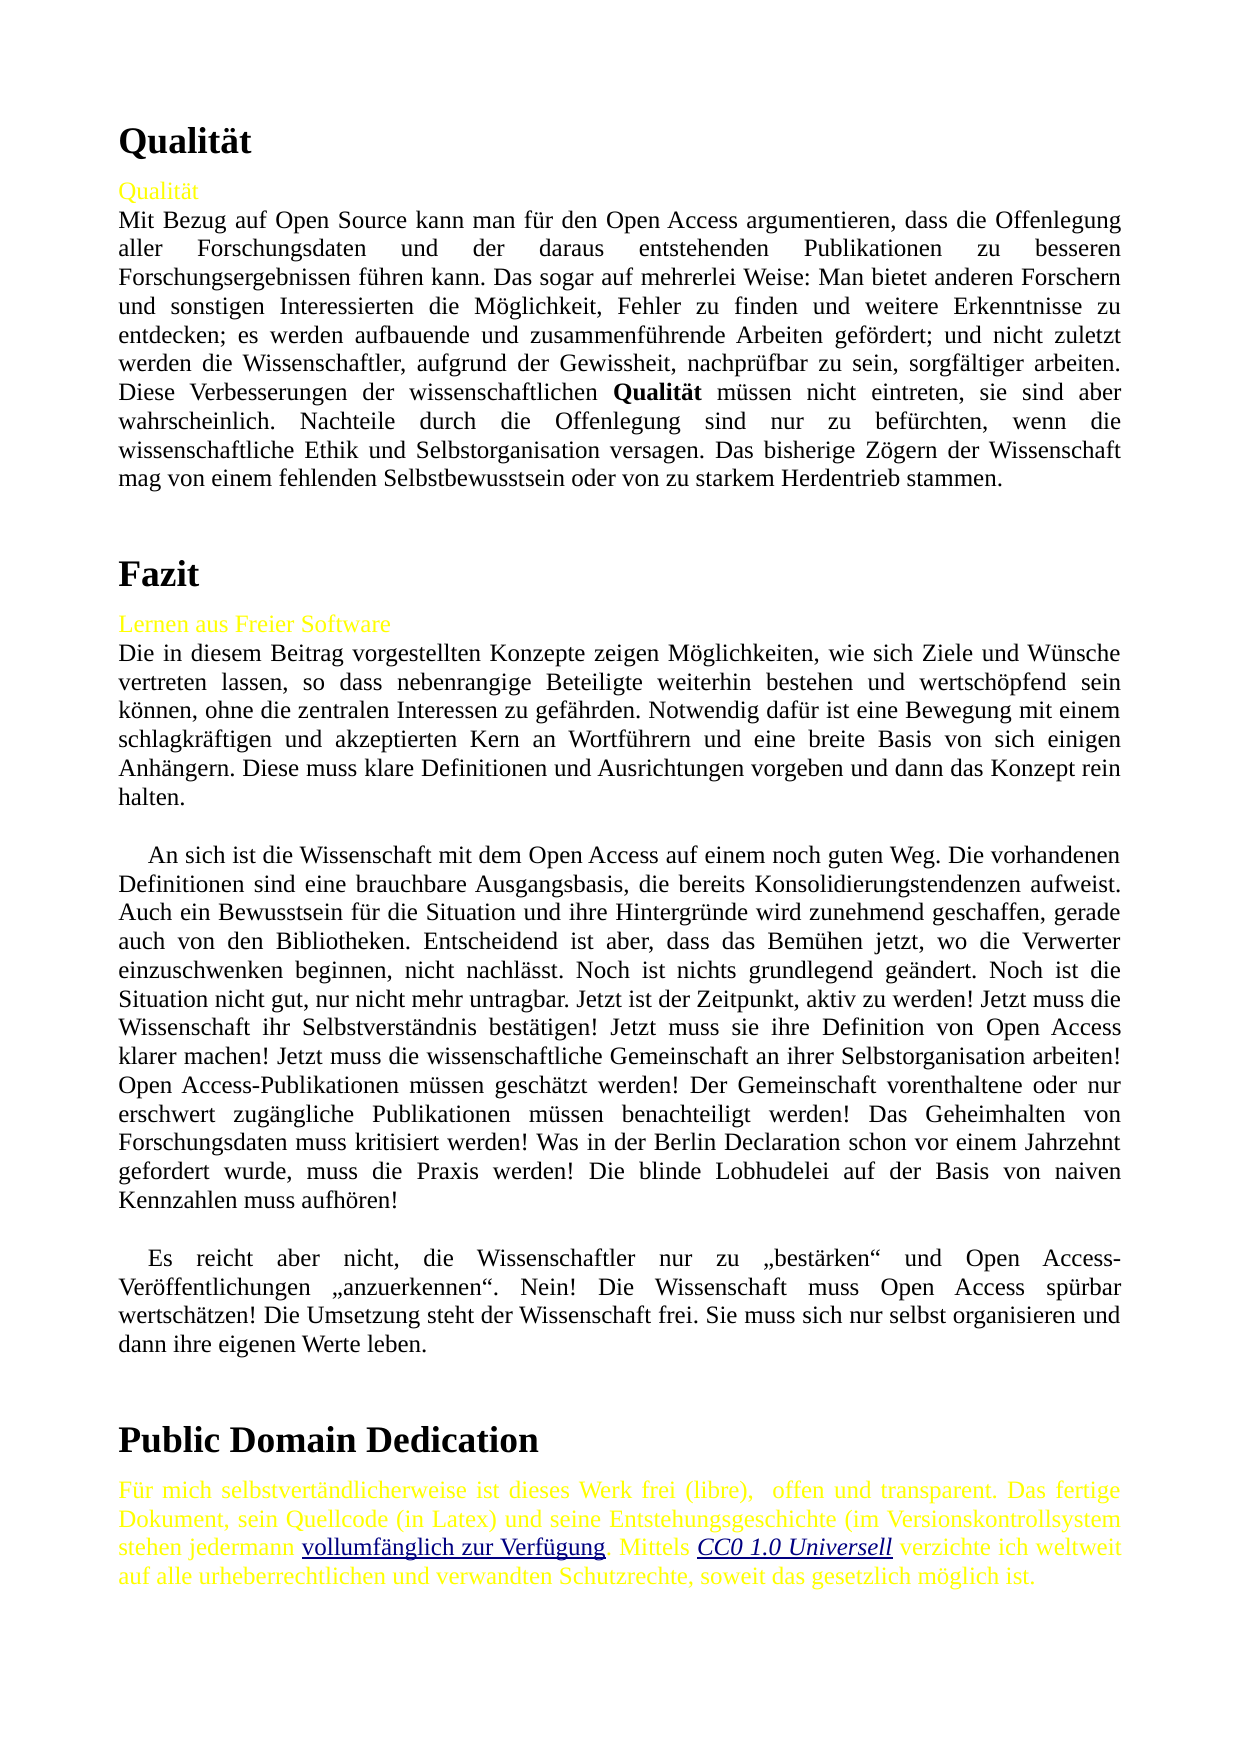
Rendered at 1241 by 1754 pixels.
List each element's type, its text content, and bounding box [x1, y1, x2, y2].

text Die in diesem Beitrag vorgestellten Konzepte zeigen Möglichkeiten, wie sich Ziele und Wünsche vertreten lassen, so dass nebenrangige Beteiligte weiterhin bestehen und wertschöpfend sein können, ohne die zentralen Interessen zu gefährden. Notwendig dafür ist eine Bewegung mit einem schlagkräftigen und akzeptierten Kern an Wortführern und eine breite Basis von sich einigen Anhängern. Diese muss klare Definitionen und Ausrichtungen vorgeben und dann das Konzept rein halten. [118, 638, 1122, 810]
text Qualität [118, 176, 1122, 205]
subtitle Qualität [118, 118, 1122, 161]
subtitle Fazit [118, 551, 1122, 594]
text An sich ist die Wissenschaft mit dem Open Access auf einem noch guten Weg. Die vorhandenen Definitionen sind eine brauchbare Ausgangsbasis, die bereits Konsolidierungstendenzen aufweist. Auch ein Bewusstsein für die Situation und ihre Hintergründe wird zunehmend geschaffen, gerade auch von den Bibliotheken. Entscheidend ist aber, dass das Bemühen jetzt, wo die Verwerter einzuschwenken beginnen, nicht nachlässt. Noch ist nichts grundlegend geändert. Noch ist die Situation nicht gut, nur nicht mehr untragbar. Jetzt ist der Zeitpunkt, aktiv zu werden! Jetzt muss die Wissenschaft ihr Selbstverständnis bestätigen! Jetzt muss sie ihre Definition von Open Access klarer machen! Jetzt muss die wissenschaftliche Gemeinschaft an ihrer Selbstorganisation arbeiten! Open Access-Publikationen müssen geschätzt werden! Der Gemeinschaft vorenthaltene oder nur erschwert zugängliche Publikationen müssen benachteiligt werden! Das Geheimhalten von Forschungsdaten muss kritisiert werden! Was in der Berlin Declaration schon vor einem Jahrzehnt gefordert wurde, muss die Praxis werden! Die blinde Lobhudelei auf der Basis von naiven Kennzahlen muss aufhören! [118, 840, 1122, 1214]
subtitle Public Domain Dedication [118, 1417, 1122, 1460]
text Lernen aus Freier Software [118, 609, 1122, 638]
text Es reicht aber nicht, die Wissenschaftler nur zu „bestärken“ und Open Access-Veröffentlichungen „anzuerkennen“. Nein! Die Wissenschaft muss Open Access spürbar wertschätzen! Die Umsetzung steht der Wissenschaft frei. Sie muss sich nur selbst organisieren und dann ihre eigenen Werte leben. [118, 1243, 1122, 1358]
text Für mich selbstvertändlicherweise ist dieses Werk frei (libre), offen und transparent. Das fertige Dokument, sein Quellcode (in Latex) und seine Entstehungsgeschichte (im Versionskontrollsystem stehen jedermann vollumfänglich zur Verfügung. Mittels CC0 1.0 Universell verzichte ich weltweit auf alle urheberrechtlichen und verwandten Schutzrechte, soweit das gesetzlich möglich ist. [118, 1475, 1122, 1590]
text Mit Bezug auf Open Source kann man für den Open Access argumentieren, dass die Offenlegung aller Forschungsdaten und der daraus entstehenden Publikationen zu besseren Forschungsergebnissen führen kann. Das sogar auf mehrerlei Weise: Man bietet anderen Forschern und sonstigen Interessierten die Möglichkeit, Fehler zu finden und weitere Erkenntnisse zu entdecken; es werden aufbauende und zusammenführende Arbeiten gefördert; und nicht zuletzt werden die Wissenschaftler, aufgrund der Gewissheit, nachprüfbar zu sein, sorgfältiger arbeiten. Diese Verbesserungen der wissenschaftlichen Qualität müssen nicht eintreten, sie sind aber wahrscheinlich. Nachteile durch die Offenlegung sind nur zu befürchten, wenn die wissenschaftliche Ethik und Selbstorganisation versagen. Das bisherige Zögern der Wissenschaft mag von einem fehlenden Selbstbewusstsein oder von zu starkem Herdentrieb stammen. [118, 205, 1122, 492]
